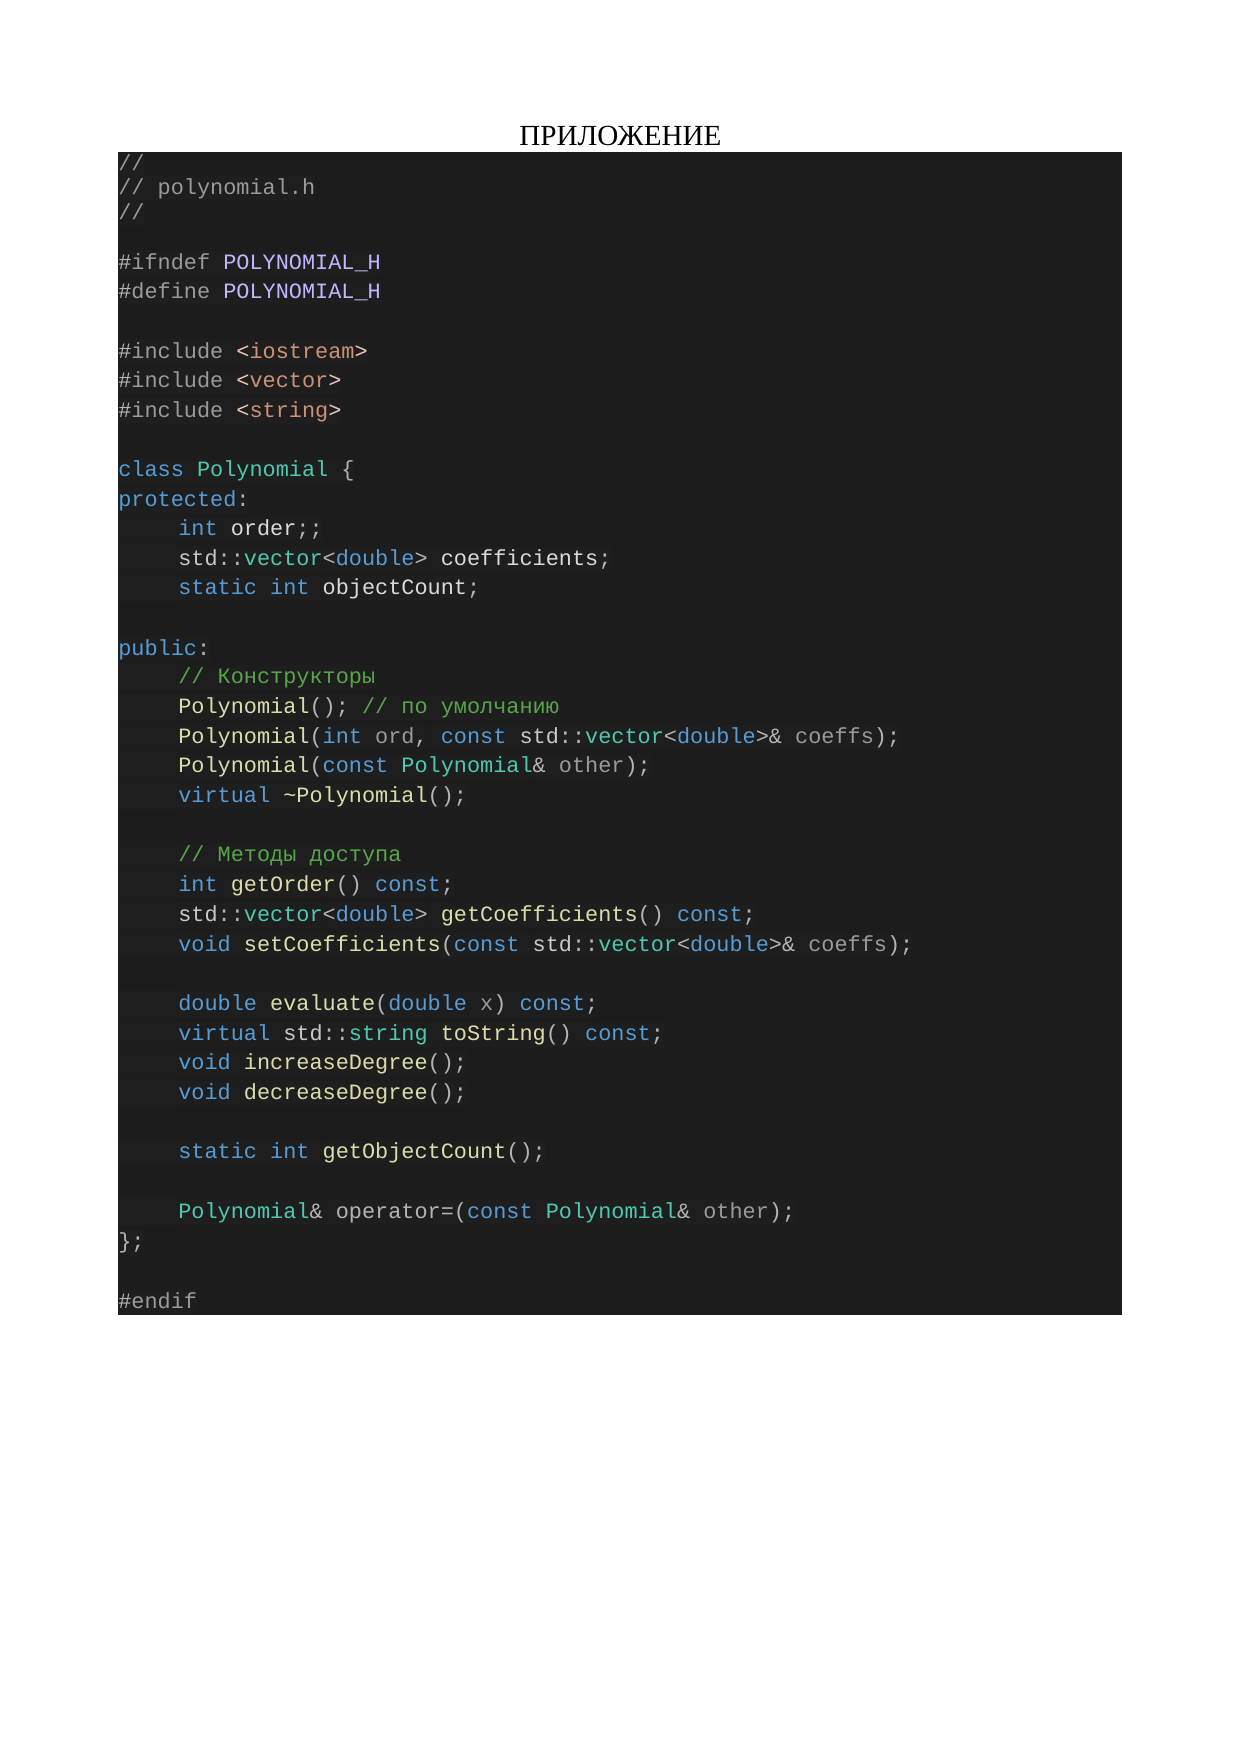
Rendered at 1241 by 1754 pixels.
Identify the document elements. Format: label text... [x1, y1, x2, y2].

text ПРИЛОЖЕНИЕ [118, 118, 1122, 152]
table_header // // polynomial.h // #ifndef POLYNOMIAL_H #define POLYNOMIAL_H #include <iostream> #include <vector> #include <string> class Polynomial { protected: int order;; std::vector<double> coefficients; static int objectCount; public: // Конструкторы Polynomial(); // по умолчанию Polynomial(int ord, const std::vector<double>& coeffs); Polynomial(const Polynomial& other); virtual ~Polynomial(); // Методы доступа int getOrder() const; std::vector<double> getCoefficients() const; void setCoefficients(const std::vector<double>& coeffs); double evaluate(double x) const; virtual std::string toString() const; void increaseDegree(); void decreaseDegree(); static int getObjectCount(); Polynomial& operator=(const Polynomial& other); }; #endif [118, 152, 1122, 1315]
